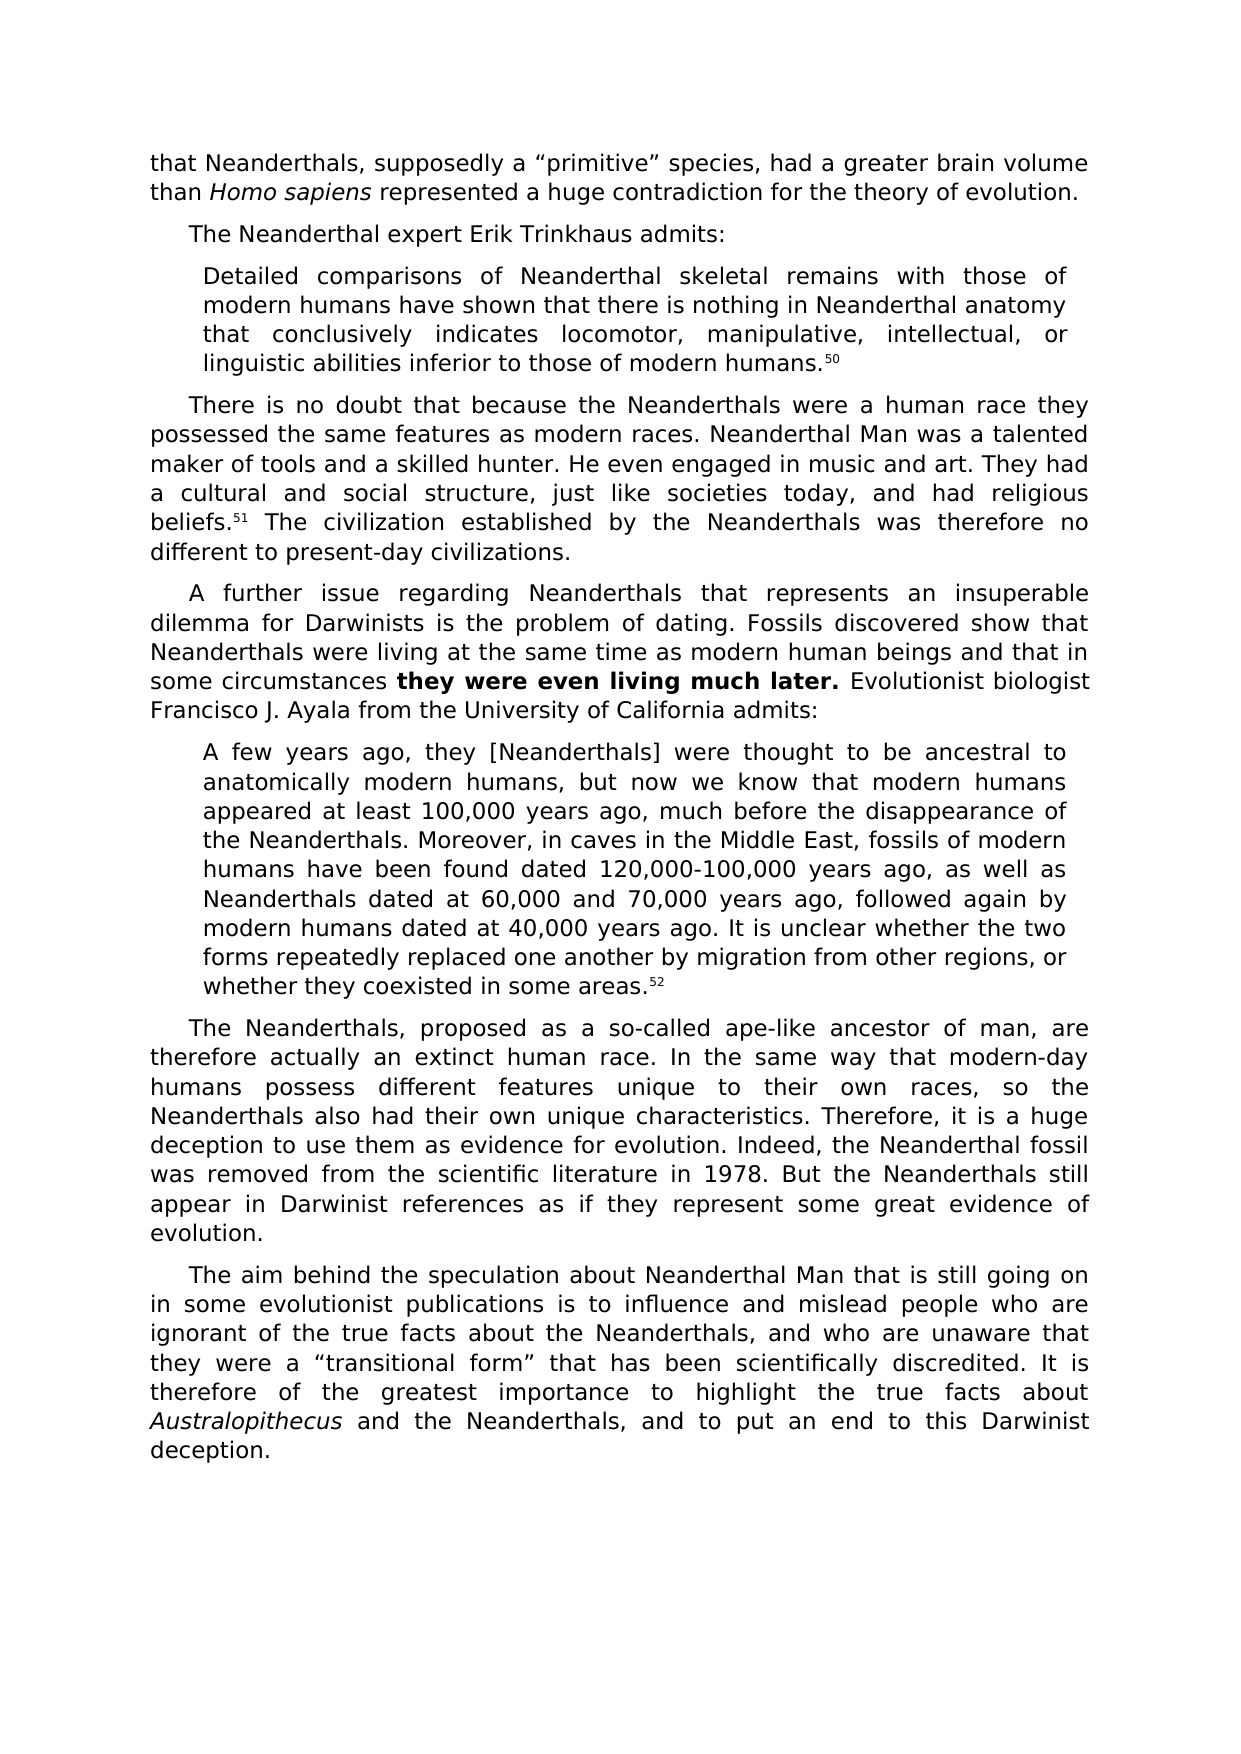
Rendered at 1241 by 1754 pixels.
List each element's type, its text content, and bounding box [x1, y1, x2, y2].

text The Neanderthal expert Erik Trinkhaus admits: [150, 221, 1090, 248]
text The Neanderthals, proposed as a so-called ape-like ancestor of man, are therefore actually an extinct human race. In the same way that modern-day humans possess different features unique to their own races, so the Neanderthals also had their own unique characteristics. Therefore, it is a huge deception to use them as evidence for evolution. Indeed, the Neanderthal fossil was removed from the scientific literature in 1978. But the Neanderthals still appear in Darwinist references as if they represent some great evidence of evolution. [150, 1015, 1090, 1247]
text There is no doubt that because the Neanderthals were a human race they possessed the same features as modern races. Neanderthal Man was a talented maker of tools and a skilled hunter. He even engaged in music and art. They had a cultural and social structure, just like societies today, and had religious beliefs.51 The civilization established by the Neanderthals was therefore no different to present-day civilizations. [150, 392, 1090, 565]
text A few years ago, they [Neanderthals] were thought to be ancestral to anatomically modern humans, but now we know that modern humans appeared at least 100,000 years ago, much before the disappearance of the Neanderthals. Moreover, in caves in the Middle East, fossils of modern humans have been found dated 120,000-100,000 years ago, as well as Neanderthals dated at 60,000 and 70,000 years ago, followed again by modern humans dated at 40,000 years ago. It is unclear whether the two forms repeatedly replaced one another by migration from other regions, or whether they coexisted in some areas.52 [203, 739, 1068, 1000]
text that Neanderthals, supposedly a “primitive” species, had a greater brain volume than Homo sapiens represented a huge contradiction for the theory of evolution. [150, 150, 1090, 206]
text Detailed comparisons of Neanderthal skeletal remains with those of modern humans have shown that there is nothing in Neanderthal anatomy that conclusively indicates locomotor, manipulative, intellectual, or linguistic abilities inferior to those of modern humans.50 [203, 263, 1068, 377]
text The aim behind the speculation about Neanderthal Man that is still going on in some evolutionist publications is to influence and mislead people who are ignorant of the true facts about the Neanderthals, and who are unaware that they were a “transitional form” that has been scientifically discredited. It is therefore of the greatest importance to highlight the true facts about Australopithecus and the Neanderthals, and to put an end to this Darwinist deception. [150, 1262, 1090, 1464]
text A further issue regarding Neanderthals that represents an insuperable dilemma for Darwinists is the problem of dating. Fossils discovered show that Neanderthals were living at the same time as modern human beings and that in some circumstances they were even living much later. Evolutionist biologist Francisco J. Ayala from the University of California admits: [150, 581, 1090, 724]
